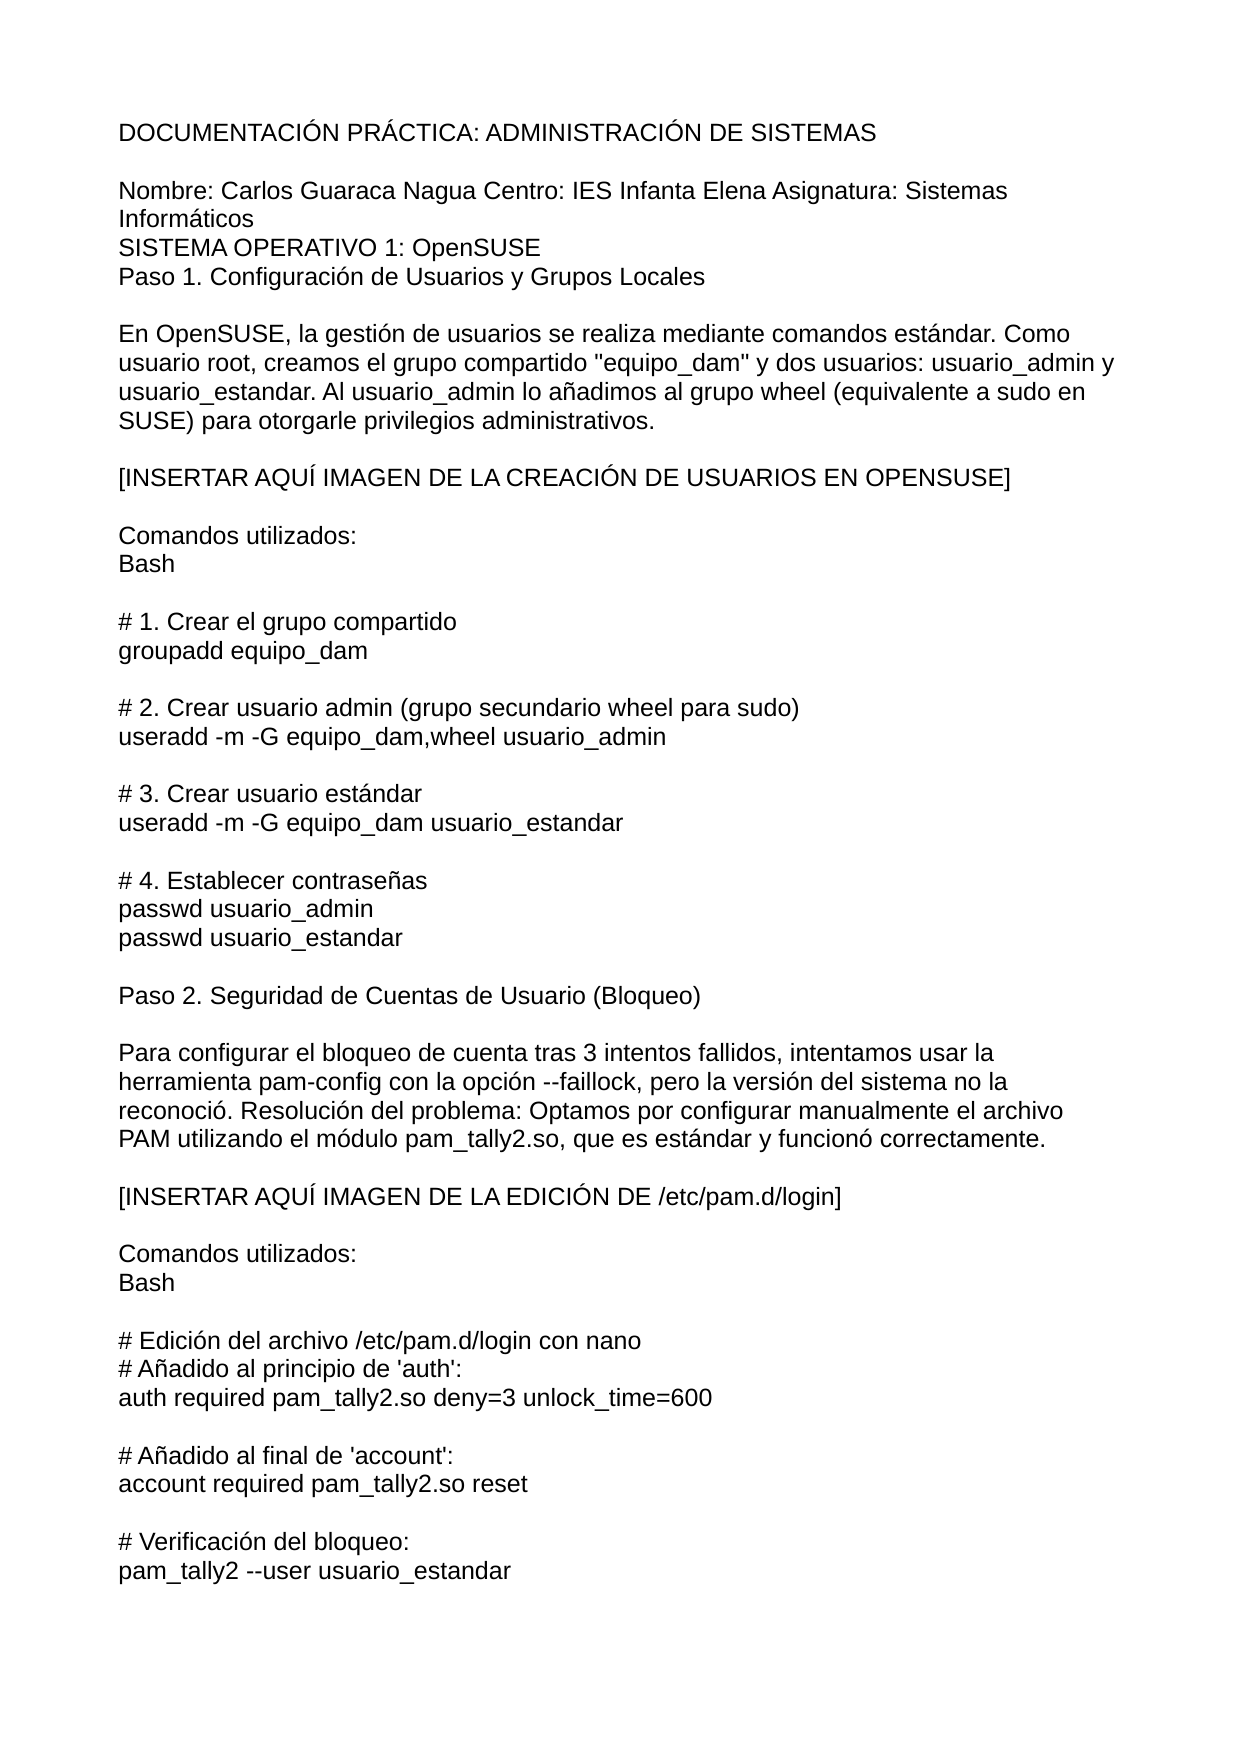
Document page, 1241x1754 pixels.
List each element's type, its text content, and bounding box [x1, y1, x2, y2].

text Comandos utilizados: [118, 521, 1122, 549]
text Paso 1. Configuración de Usuarios y Grupos Locales [118, 262, 1122, 291]
text Para configurar el bloqueo de cuenta tras 3 intentos fallidos, intentamos usar la herramienta pam-config con la opción --faillock, pero la versión del sistema no la reconoció. Resolución del problema: Optamos por configurar manualmente el archivo PAM utilizando el módulo pam_tally2.so, que es estándar y funcionó correctamente. [118, 1038, 1122, 1153]
text # Añadido al final de 'account': [118, 1441, 1122, 1469]
text account required pam_tally2.so reset [118, 1469, 1122, 1498]
text [INSERTAR AQUÍ IMAGEN DE LA CREACIÓN DE USUARIOS EN OPENSUSE] [118, 463, 1122, 492]
text En OpenSUSE, la gestión de usuarios se realiza mediante comandos estándar. Como usuario root, creamos el grupo compartido "equipo_dam" y dos usuarios: usuario_admin y usuario_estandar. Al usuario_admin lo añadimos al grupo wheel (equivalente a sudo en SUSE) para otorgarle privilegios administrativos. [118, 319, 1122, 434]
text useradd -m -G equipo_dam,wheel usuario_admin [118, 722, 1122, 751]
text passwd usuario_admin [118, 894, 1122, 923]
text auth required pam_tally2.so deny=3 unlock_time=600 [118, 1383, 1122, 1412]
text # 2. Crear usuario admin (grupo secundario wheel para sudo) [118, 693, 1122, 722]
text pam_tally2 --user usuario_estandar [118, 1556, 1122, 1584]
text # Verificación del bloqueo: [118, 1527, 1122, 1556]
text DOCUMENTACIÓN PRÁCTICA: ADMINISTRACIÓN DE SISTEMAS [118, 118, 1122, 147]
text Paso 2. Seguridad de Cuentas de Usuario (Bloqueo) [118, 981, 1122, 1009]
text # 1. Crear el grupo compartido [118, 607, 1122, 636]
text # 3. Crear usuario estándar [118, 779, 1122, 808]
text # Añadido al principio de 'auth': [118, 1354, 1122, 1383]
text Nombre: Carlos Guaraca Nagua Centro: IES Infanta Elena Asignatura: Sistemas Informáticos [118, 176, 1122, 233]
text Bash [118, 1268, 1122, 1297]
text groupadd equipo_dam [118, 636, 1122, 664]
text # Edición del archivo /etc/pam.d/login con nano [118, 1326, 1122, 1354]
text # 4. Establecer contraseñas [118, 866, 1122, 894]
text Bash [118, 549, 1122, 578]
text SISTEMA OPERATIVO 1: OpenSUSE [118, 233, 1122, 262]
text Comandos utilizados: [118, 1239, 1122, 1268]
text useradd -m -G equipo_dam usuario_estandar [118, 808, 1122, 837]
text passwd usuario_estandar [118, 923, 1122, 952]
text [INSERTAR AQUÍ IMAGEN DE LA EDICIÓN DE /etc/pam.d/login] [118, 1182, 1122, 1211]
